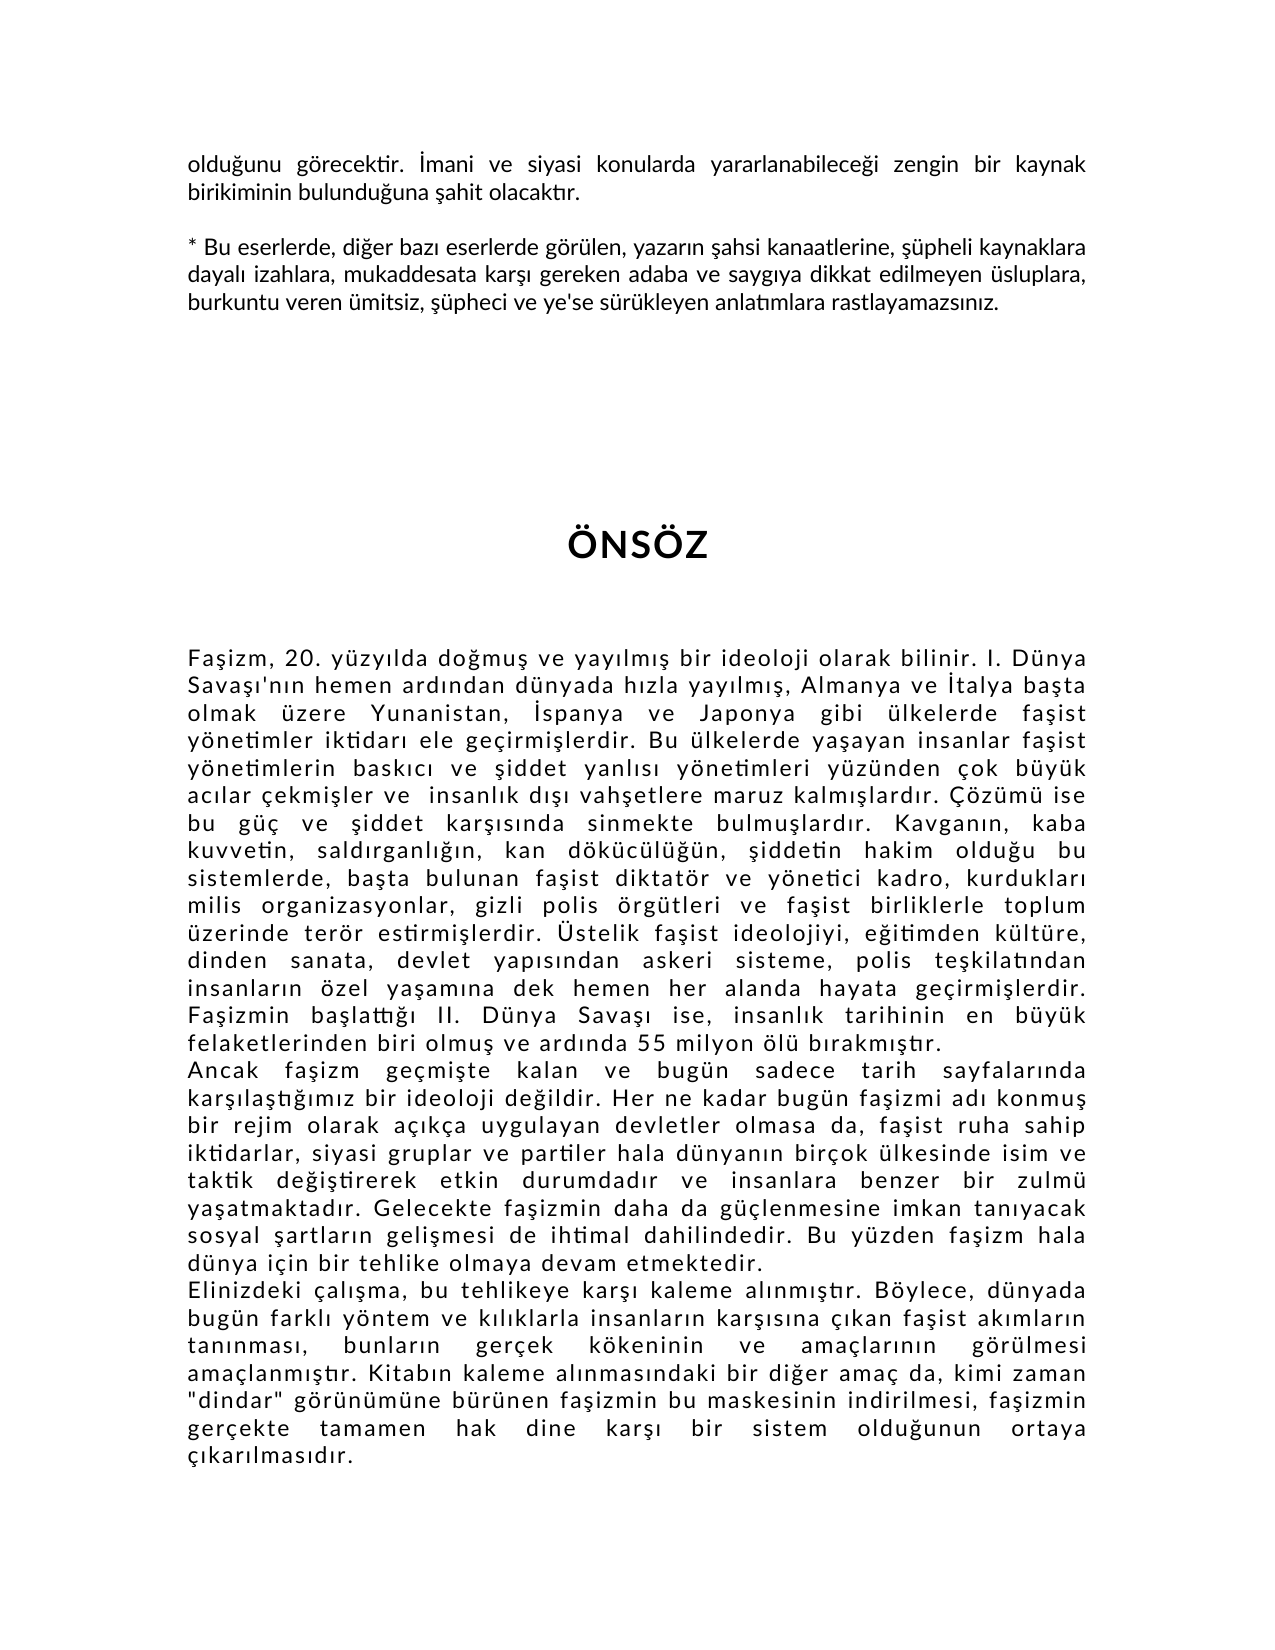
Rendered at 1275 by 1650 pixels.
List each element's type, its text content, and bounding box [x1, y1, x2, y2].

text Faşizm, 20. yüzyılda doğmuş ve yayılmış bir ideoloji olarak bilinir. I. Dünya Savaşı'nın hemen ardından dünyada hızla yayılmış, Almanya ve İtalya başta olmak üzere Yunanistan, İspanya ve Japonya gibi ülkelerde faşist yönetimler iktidarı ele geçirmişlerdir. Bu ülkelerde yaşayan insanlar faşist yönetimlerin baskıcı ve şiddet yanlısı yönetimleri yüzünden çok büyük acılar çekmişler ve insanlık dışı vahşetlere maruz kalmışlardır. Çözümü ise bu güç ve şiddet karşısında sinmekte bulmuşlardır. Kavganın, kaba kuvvetin, saldırganlığın, kan dökücülüğün, şiddetin hakim olduğu bu sistemlerde, başta bulunan faşist diktatör ve yönetici kadro, kurdukları milis organizasyonlar, gizli polis örgütleri ve faşist birliklerle toplum üzerinde terör estirmişlerdir. Üstelik faşist ideolojiyi, eğitimden kültüre, dinden sanata, devlet yapısından askeri sisteme, polis teşkilatından insanların özel yaşamına dek hemen her alanda hayata geçirmişlerdir. Faşizmin başlattığı II. Dünya Savaşı ise, insanlık tarihinin en büyük felaketlerinden biri olmuş ve ardında 55 milyon ölü bırakmıştır. [187, 644, 1087, 1056]
text Elinizdeki çalışma, bu tehlikeye karşı kaleme alınmıştır. Böylece, dünyada bugün farklı yöntem ve kılıklarla insanların karşısına çıkan faşist akımların tanınması, bunların gerçek kökeninin ve amaçlarının görülmesi amaçlanmıştır. Kitabın kaleme alınmasındaki bir diğer amaç da, kimi zaman "dindar" görünümüne bürünen faşizmin bu maskesinin indirilmesi, faşizmin gerçekte tamamen hak dine karşı bir sistem olduğunun ortaya çıkarılmasıdır. [187, 1276, 1087, 1469]
text Ancak faşizm geçmişte kalan ve bugün sadece tarih sayfalarında karşılaştığımız bir ideoloji değildir. Her ne kadar bugün faşizmi adı konmuş bir rejim olarak açıkça uygulayan devletler olmasa da, faşist ruha sahip iktidarlar, siyasi gruplar ve partiler hala dünyanın birçok ülkesinde isim ve taktik değiştirerek etkin durumdadır ve insanlara benzer bir zulmü yaşatmaktadır. Gelecekte faşizmin daha da güçlenmesine imkan tanıyacak sosyal şartların gelişmesi de ihtimal dahilindedir. Bu yüzden faşizm hala dünya için bir tehlike olmaya devam etmektedir. [187, 1056, 1087, 1276]
subtitle ÖNSÖZ [187, 521, 1087, 566]
text * Bu eserlerde, diğer bazı eserlerde görülen, yazarın şahsi kanaatlerine, şüpheli kaynaklara dayalı izahlara, mukaddesata karşı gereken adaba ve saygıya dikkat edilmeyen üsluplara, burkuntu veren ümitsiz, şüpheci ve ye'se sürükleyen anlatımlara rastlayamazsınız. [187, 232, 1087, 315]
text olduğunu görecektir. İmani ve siyasi konularda yararlanabileceği zengin bir kaynak birikiminin bulunduğuna şahit olacaktır. [187, 150, 1087, 205]
